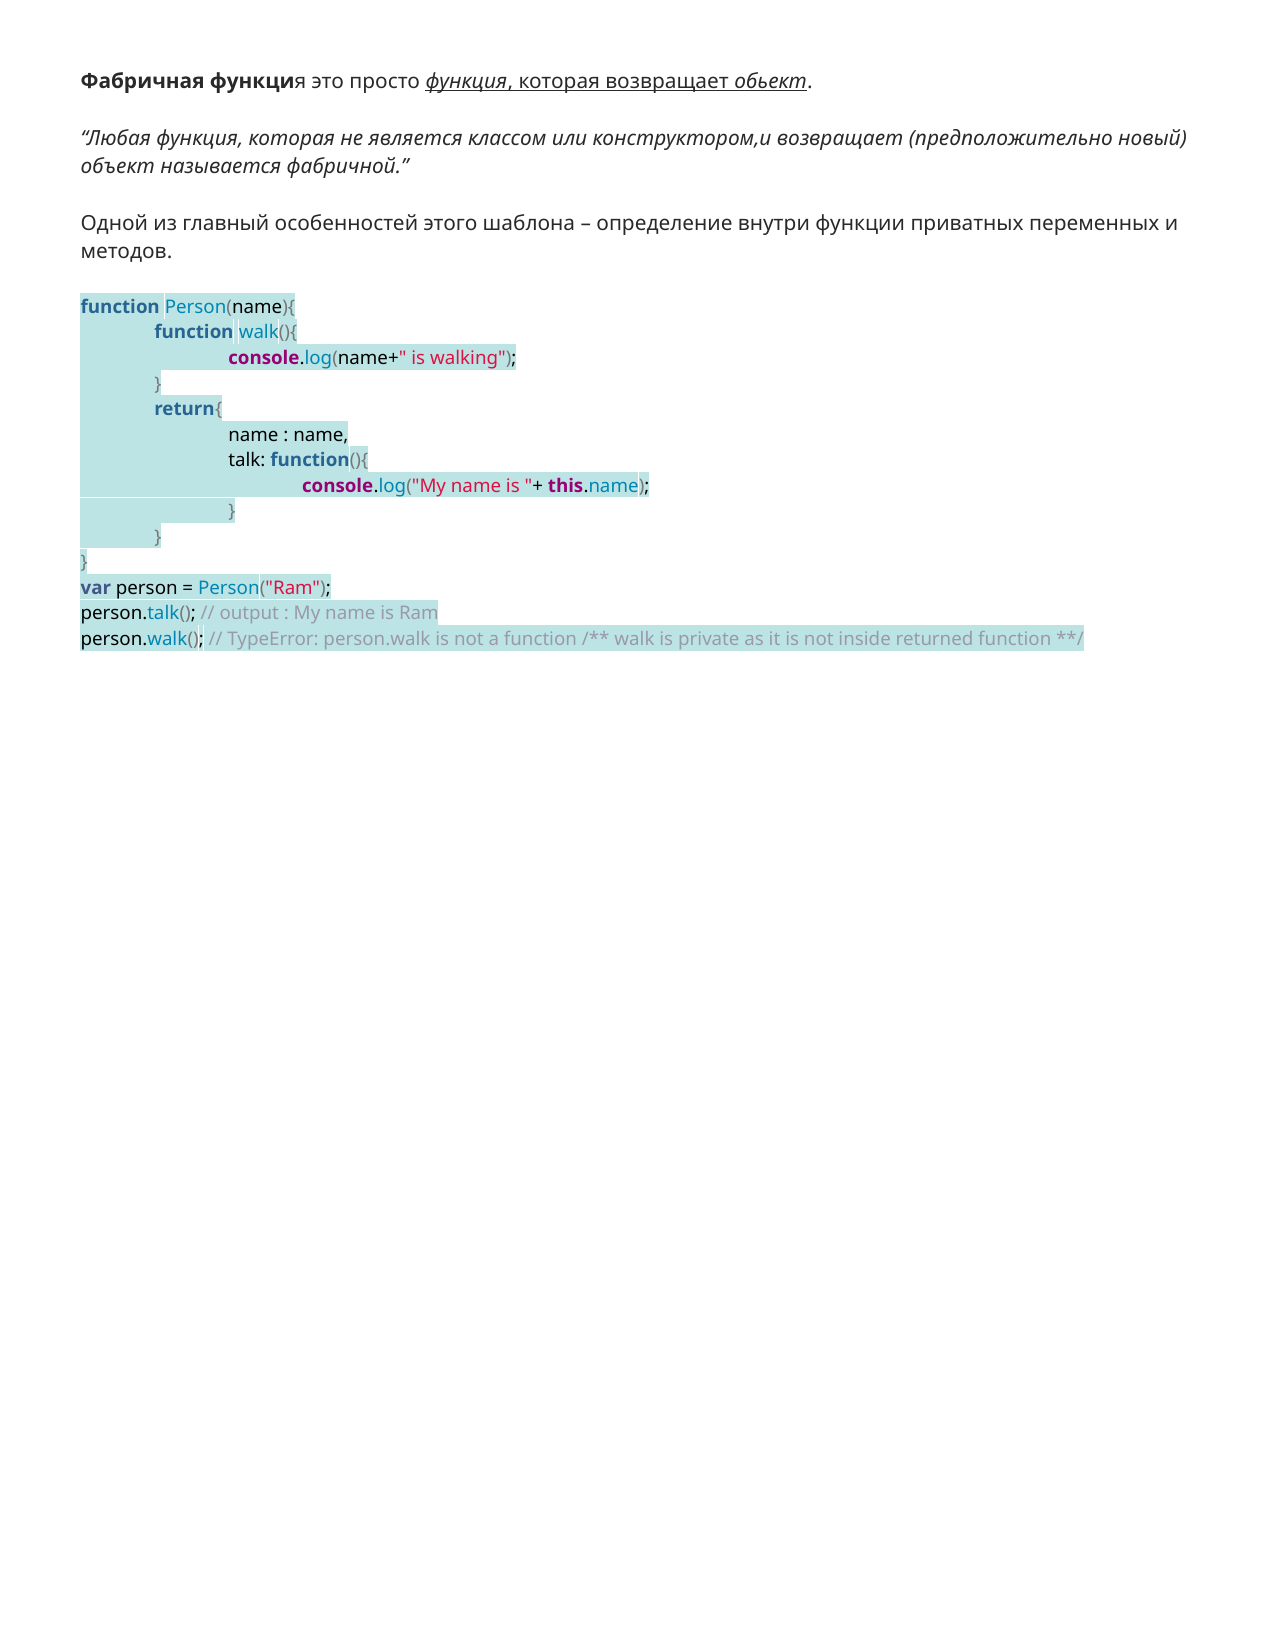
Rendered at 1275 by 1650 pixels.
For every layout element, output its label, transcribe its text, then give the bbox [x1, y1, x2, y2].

text “Любая функция, которая не является классом или конструктором,и возвращает (предположительно новый) объект называется фабричной.” [80, 123, 1205, 179]
text return{ [80, 395, 1205, 421]
text var person = Person("Ram"); [80, 574, 1205, 599]
text person.talk(); // output : My name is Ram [80, 599, 1205, 625]
text console.log(name+" is walking"); [80, 344, 1205, 370]
text console.log("My name is "+ this.name); [80, 472, 1205, 497]
text } [80, 523, 1205, 548]
text } [80, 548, 1205, 574]
text } [80, 370, 1205, 395]
text Одной из главный особенностей этого шаблона – определение внутри функции приватных переменных и методов. [80, 208, 1205, 265]
text person.walk(); // TypeError: person.walk is not a function /** walk is private as it is not inside returned function **/ [80, 625, 1205, 651]
text function Person(name){ [80, 293, 1205, 319]
text talk: function(){ [80, 446, 1205, 472]
text function walk(){ [80, 319, 1205, 344]
text Фабричная функция это просто функция, которая возвращает обьект. [80, 66, 1205, 94]
text } [80, 497, 1205, 523]
text name : name, [80, 421, 1205, 446]
